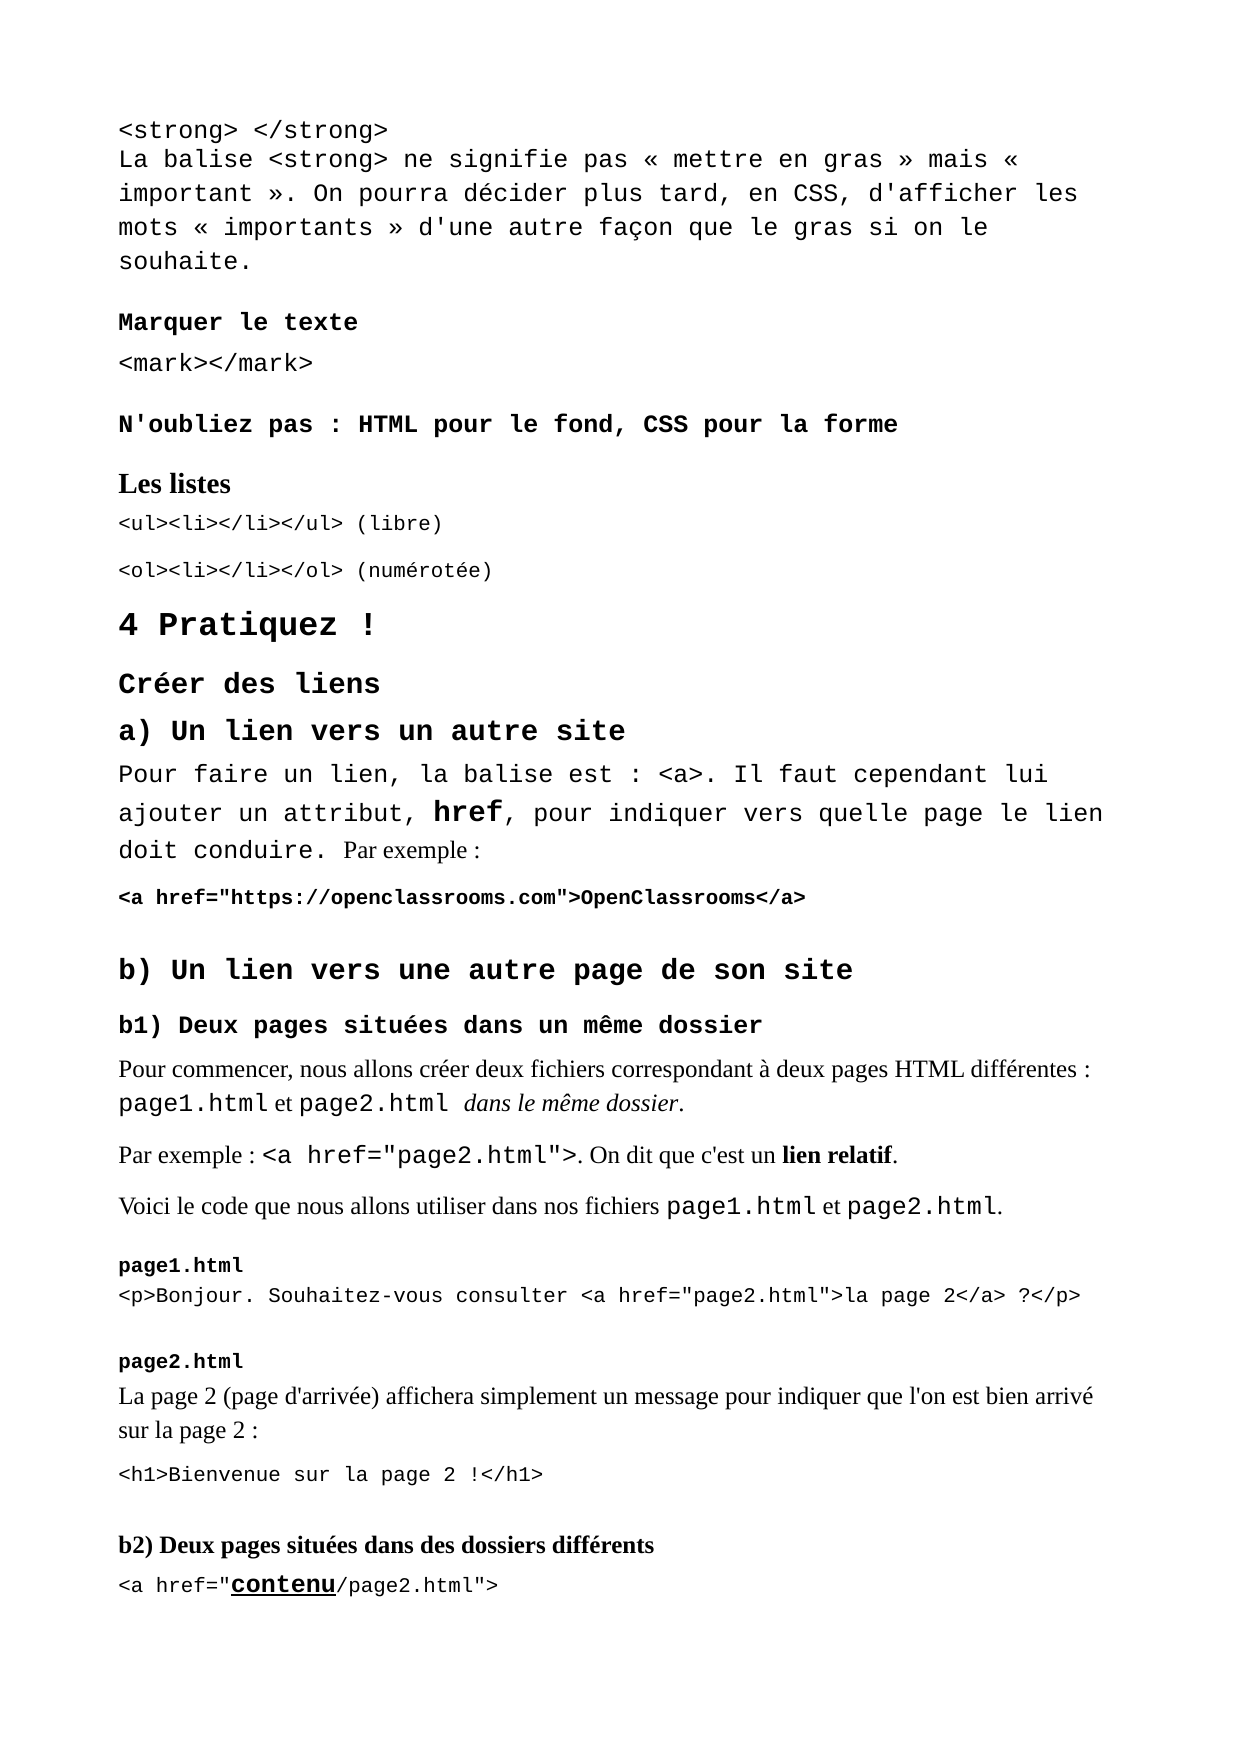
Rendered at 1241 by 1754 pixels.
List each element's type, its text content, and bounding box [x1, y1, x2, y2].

text Pour faire un lien, la balise est : <a>. Il faut cependant lui ajouter un attribut, href, pour indiquer vers quelle page le lien doit conduire. Par exemple : [118, 762, 1122, 866]
text <ol><li></li></ol> (numérotée) [118, 560, 1122, 584]
subtitle b2) Deux pages situées dans des dossiers différents [118, 1530, 1122, 1559]
subtitle Marquer le texte [118, 309, 1122, 338]
text 4 Pratiquez ! [118, 607, 1122, 645]
text <mark></mark> [118, 350, 1122, 378]
subtitle b1) Deux pages situées dans un même dossier [118, 1013, 1122, 1041]
text <h1>Bienvenue sur la page 2 !</h1> [118, 1464, 1122, 1488]
text <p>Bonjour. Souhaitez-vous consulter <a href="page2.html">la page 2</a> ?</p> [118, 1285, 1122, 1309]
text <ul><li></li></ul> (libre) [118, 513, 1122, 536]
subtitle a) Un lien vers un autre site [118, 716, 1122, 749]
subtitle b) Un lien vers une autre page de son site [118, 955, 1122, 988]
subtitle N'oubliez pas : HTML pour le fond, CSS pour la forme [118, 411, 1122, 439]
text <strong> </strong> [118, 118, 1122, 146]
text Par exemple : <a href="page2.html">. On dit que c'est un lien relatif. [118, 1140, 1122, 1171]
subtitle Les listes [118, 467, 1122, 500]
text Voici le code que nous allons utiliser dans nos fichiers page1.html et page2.html. [118, 1191, 1122, 1222]
subtitle page1.html [118, 1255, 1122, 1279]
subtitle page2.html [118, 1351, 1122, 1374]
text <a href="contenu/page2.html"> [118, 1571, 1122, 1599]
text La page 2 (page d'arrivée) affichera simplement un message pour indiquer que l'on est bien arrivé sur la page 2 : [118, 1381, 1122, 1444]
text Pour commencer, nous allons créer deux fichiers correspondant à deux pages HTML différentes : page1.html et page2.html dans le même dossier. [118, 1054, 1122, 1119]
text <a href="https://openclassrooms.com">OpenClassrooms</a> [118, 887, 1122, 911]
text Créer des liens [118, 669, 1122, 702]
text La balise <strong> ne signifie pas « mettre en gras » mais « important ». On pourra décider plus tard, en CSS, d'afficher les mots « importants » d'une autre façon que le gras si on le souhaite. [118, 146, 1122, 277]
